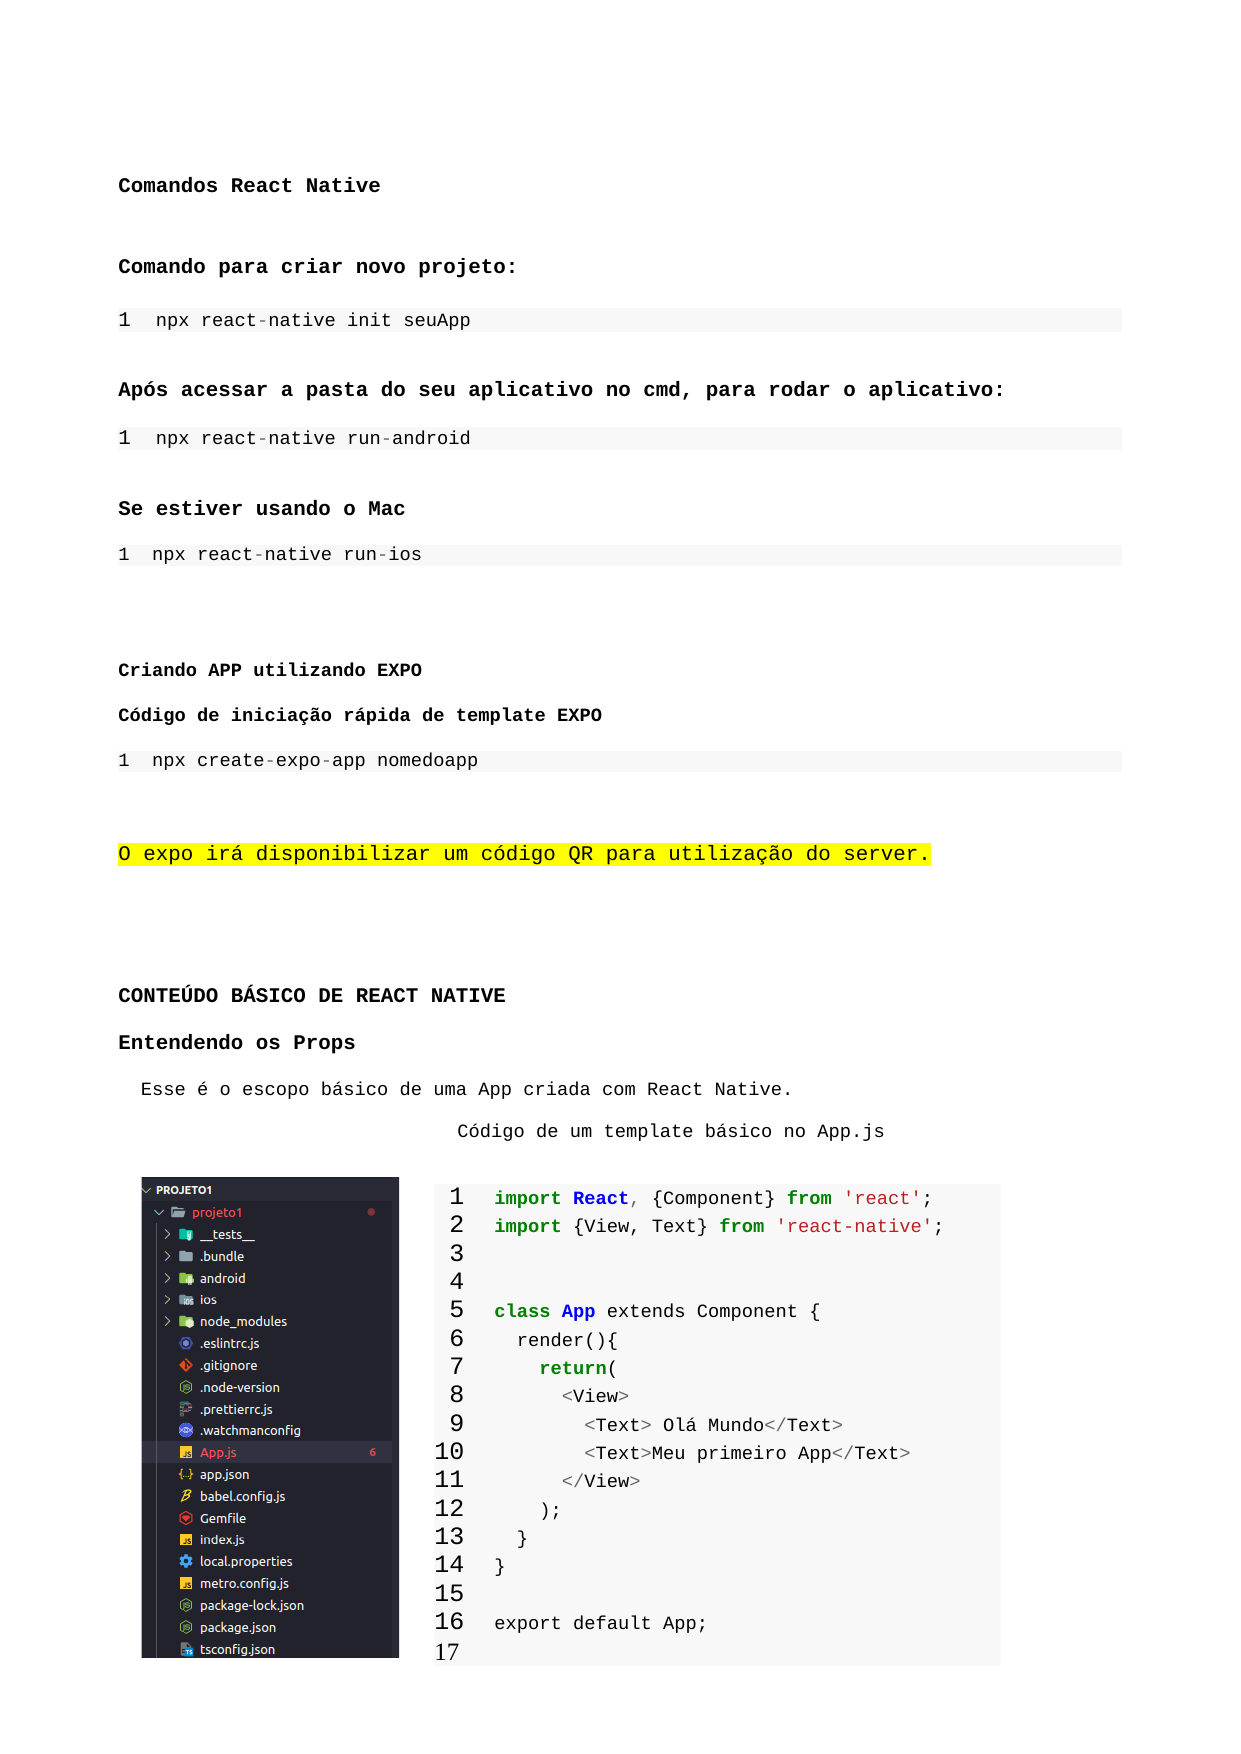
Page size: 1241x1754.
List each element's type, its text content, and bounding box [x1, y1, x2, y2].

text Entendendo os Props [118, 1032, 1122, 1056]
text Código de iniciação rápida de template EXPO [118, 706, 1122, 727]
text Se estiver usando o Mac [118, 498, 1122, 521]
text Após acessar a pasta do seu aplicativo no cmd, para rodar o aplicativo: [118, 379, 1122, 403]
text O expo irá disponibilizar um código QR para utilização do server. [118, 843, 1122, 866]
picture [141, 1177, 400, 1658]
text Esse é o escopo básico de uma App criada com React Native. [118, 1079, 1122, 1101]
text Criando APP utilizando EXPO [118, 661, 1122, 682]
text 1 npx react-native run-android [118, 427, 1122, 450]
text Código de um template básico no App.js [118, 1122, 1122, 1143]
text CONTEÚDO BÁSICO DE REACT NATIVE [118, 985, 1122, 1008]
text Comando para criar novo projeto: [118, 256, 1122, 280]
text 1 npx react-native init seuApp [118, 308, 1122, 332]
text Comandos React Native [118, 175, 1122, 199]
text 1 npx react-native run-ios [118, 545, 1122, 566]
text 1 npx create-expo-app nomedoapp [118, 751, 1122, 772]
